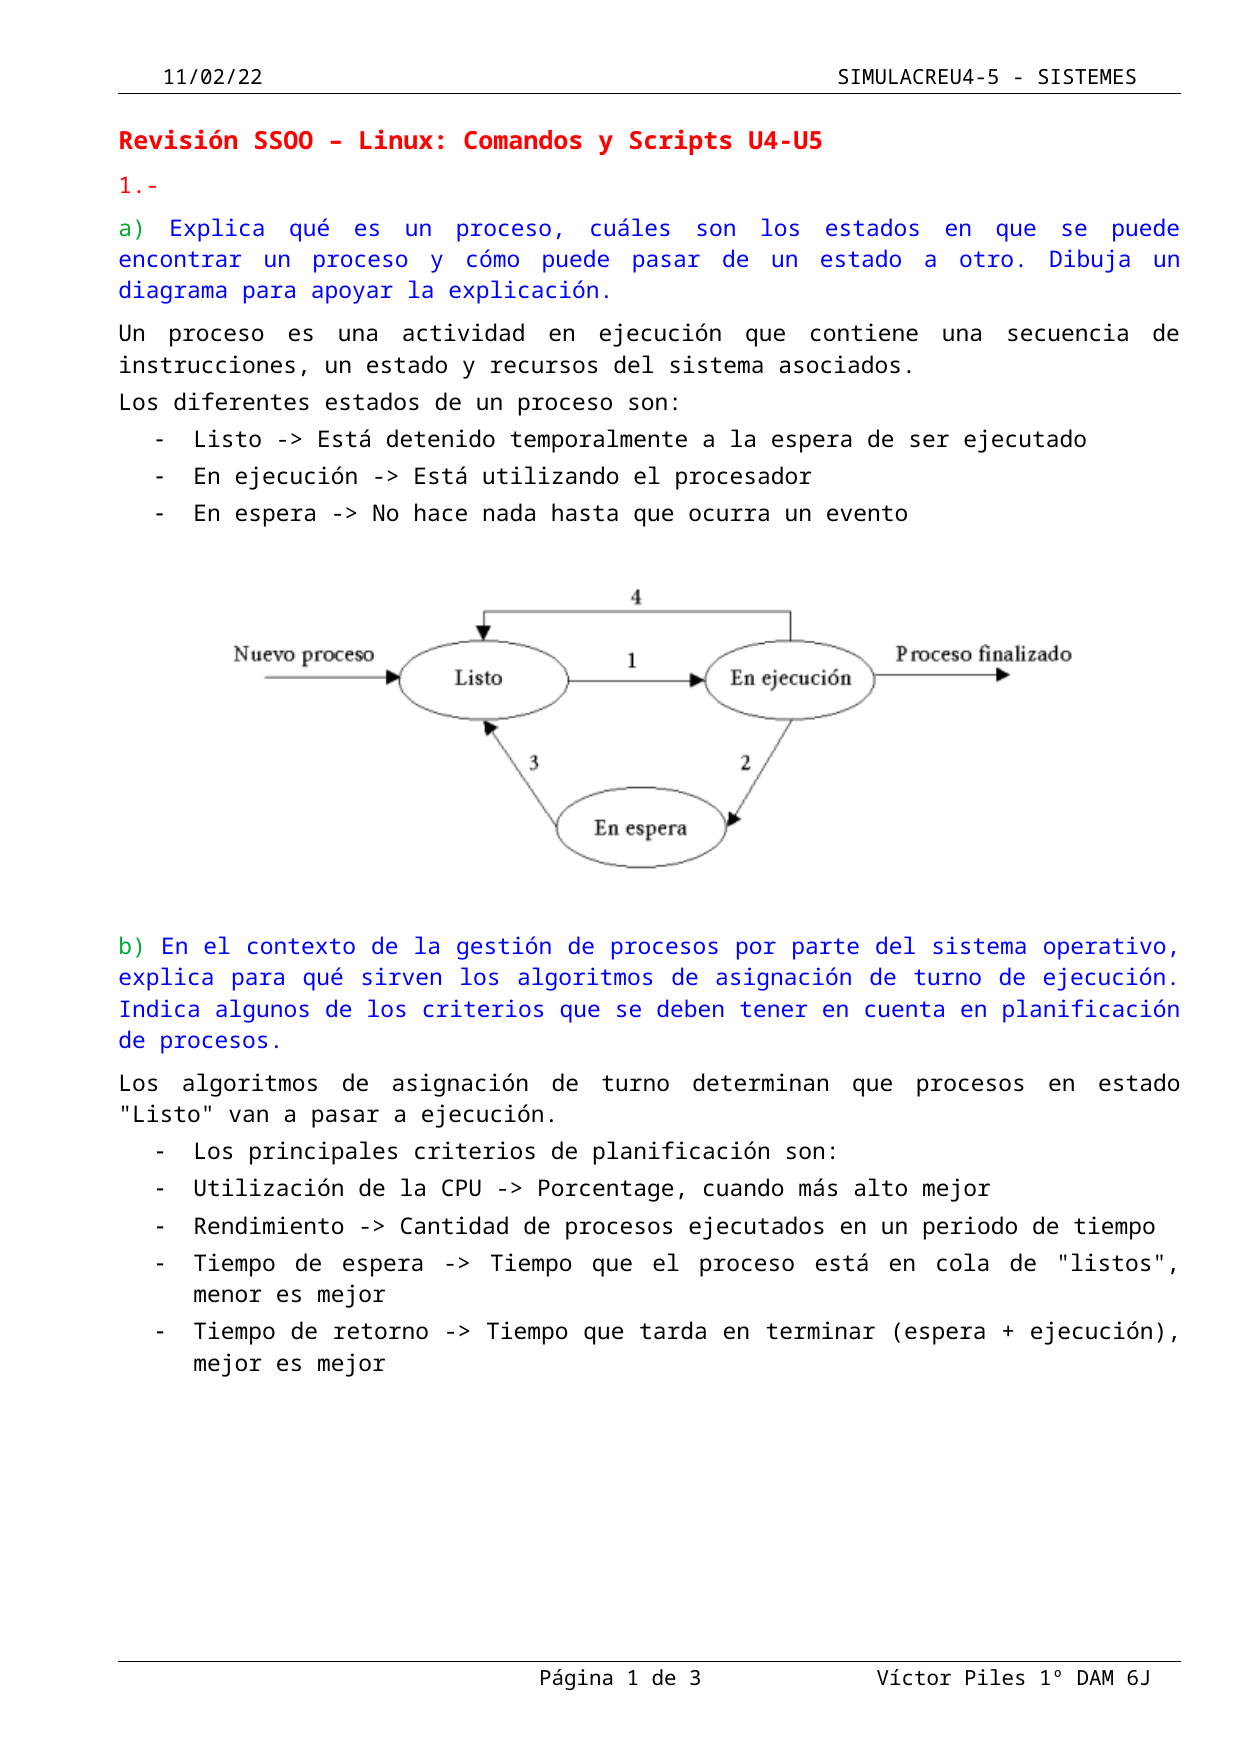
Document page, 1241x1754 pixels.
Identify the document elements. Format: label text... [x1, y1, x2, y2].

list En ejecución -> Está utilizando el procesador [156, 460, 1181, 491]
text Un proceso es una actividad en ejecución que contiene una secuencia de instrucciones, un estado y recursos del sistema asociados. [118, 317, 1181, 380]
text 1.- [118, 169, 1181, 200]
list Los principales criterios de planificación son: [156, 1135, 1181, 1166]
list Listo -> Está detenido temporalmente a la espera de ser ejecutado [156, 423, 1181, 454]
list Tiempo de espera -> Tiempo que el proceso está en cola de "listos", menor es mejor [156, 1247, 1181, 1309]
text Los algoritmos de asignación de turno determinan que procesos en estado "Listo" van a pasar a ejecución. [118, 1067, 1181, 1129]
list Rendimiento -> Cantidad de procesos ejecutados en un periodo de tiempo [156, 1209, 1181, 1241]
picture [219, 571, 1080, 881]
list Tiempo de retorno -> Tiempo que tarda en terminar (espera + ejecución), mejor es mejor [156, 1315, 1181, 1378]
list Utilización de la CPU -> Porcentage, cuando más alto mejor [156, 1172, 1181, 1204]
text a) Explica qué es un proceso, cuáles son los estados en que se puede encontrar un proceso y cómo puede pasar de un estado a otro. Dibuja un diagrama para apoyar la explicación. [118, 212, 1181, 306]
text b) En el contexto de la gestión de procesos por parte del sistema operativo, explica para qué sirven los algoritmos de asignación de turno de ejecución. Indica algunos de los criterios que se deben tener en cuenta en planificación de procesos. [118, 930, 1181, 1055]
text Los diferentes estados de un proceso son: [118, 386, 1181, 417]
list En espera -> No hace nada hasta que ocurra un evento [156, 497, 1181, 528]
text Revisión SSOO – Linux: Comandos y Scripts U4-U5 [118, 123, 1181, 157]
